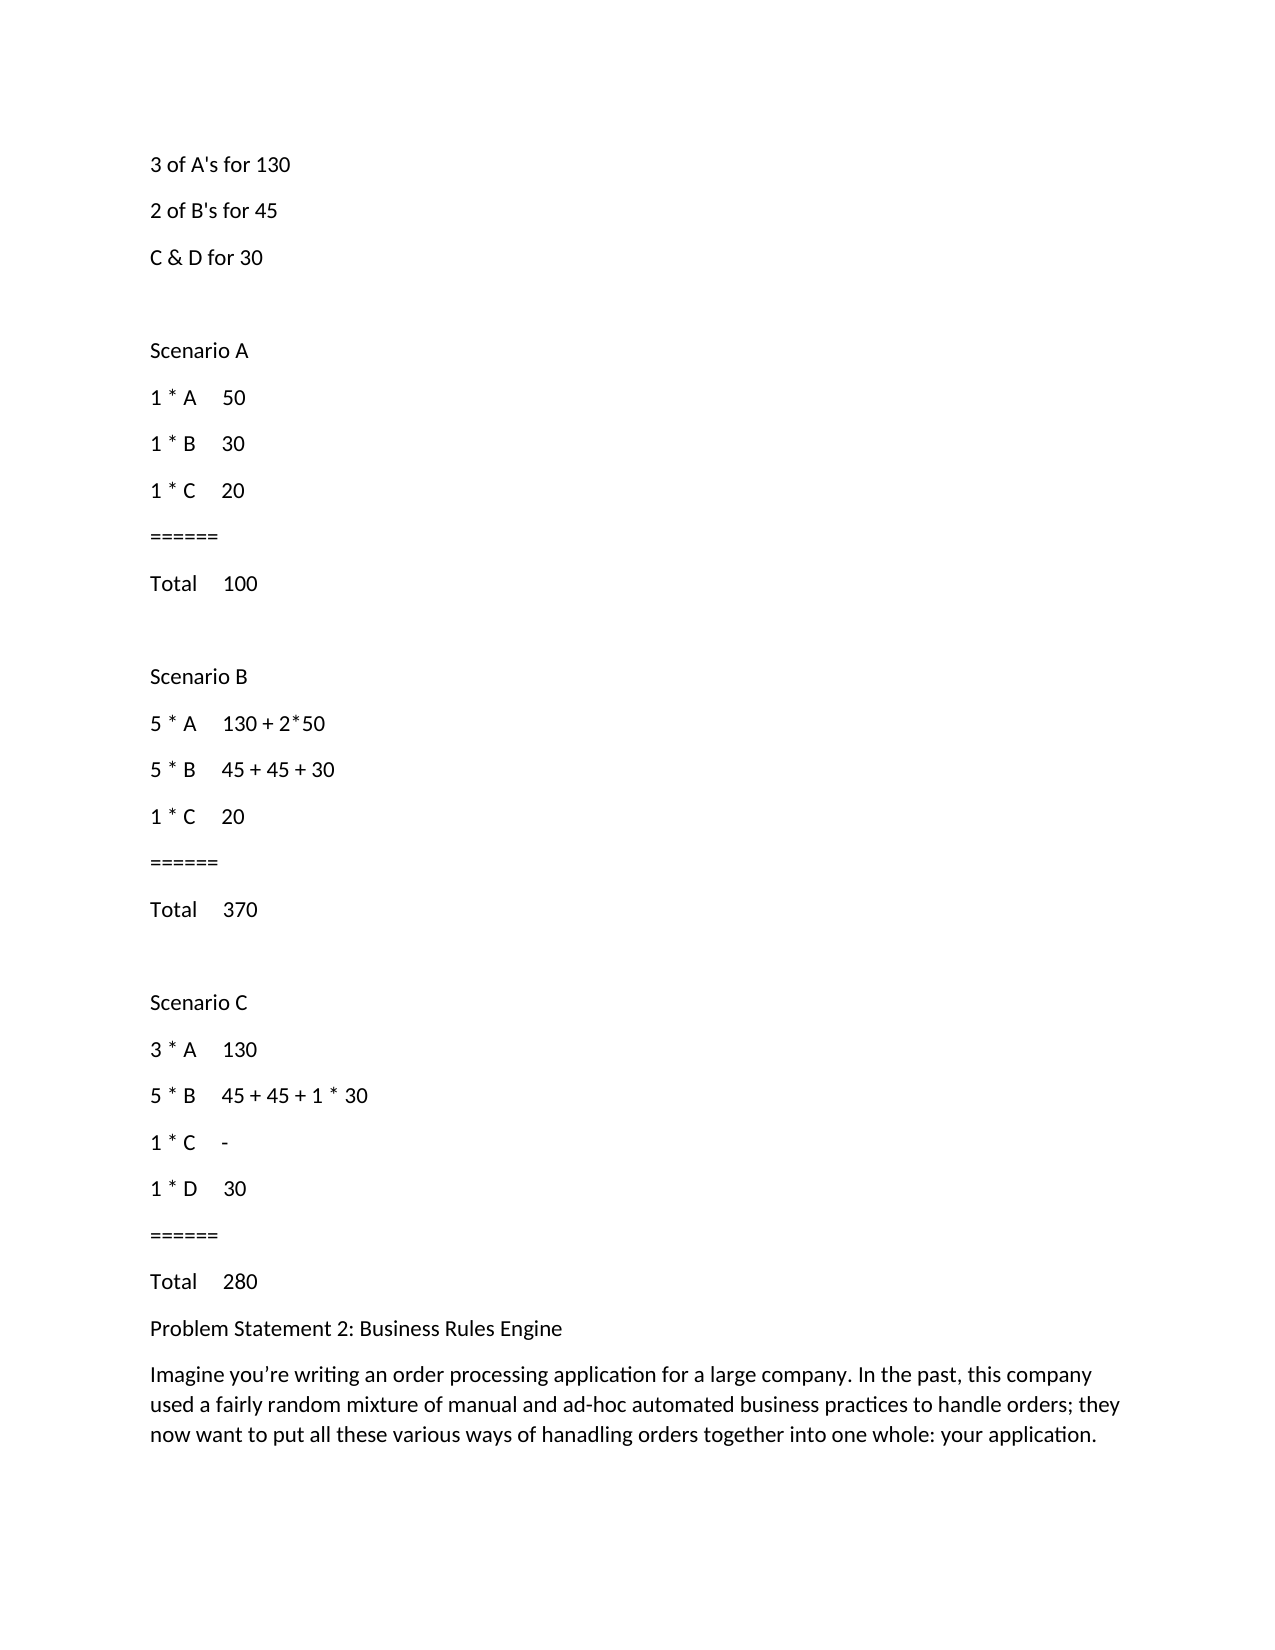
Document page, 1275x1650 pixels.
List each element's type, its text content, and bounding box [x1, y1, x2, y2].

text 1 * B 30 [150, 429, 1125, 457]
text 3 of A's for 130 [150, 150, 1125, 178]
text 1 * D 30 [150, 1174, 1125, 1202]
text 2 of B's for 45 [150, 197, 1125, 224]
text ====== [150, 522, 1125, 551]
text Scenario B [150, 662, 1125, 690]
text Imagine you’re writing an order processing application for a large company. In the past, this company used a fairly random mixture of manual and ad-hoc automated business practices to handle orders; they now want to put all these various ways of hanadling orders together into one whole: your application. [150, 1361, 1125, 1448]
text Total 370 [150, 895, 1125, 923]
text 5 * B 45 + 45 + 1 * 30 [150, 1081, 1125, 1109]
text 1 * A 50 [150, 383, 1125, 411]
text 1 * C 20 [150, 802, 1125, 830]
text 5 * A 130 + 2*50 [150, 709, 1125, 737]
text 3 * A 130 [150, 1035, 1125, 1063]
text Total 280 [150, 1267, 1125, 1296]
text ====== [150, 1221, 1125, 1249]
text Scenario A [150, 336, 1125, 364]
text 1 * C 20 [150, 476, 1125, 504]
text 1 * C - [150, 1128, 1125, 1156]
text ====== [150, 848, 1125, 876]
text 5 * B 45 + 45 + 30 [150, 755, 1125, 783]
text Problem Statement 2: Business Rules Engine [150, 1314, 1125, 1342]
text Total 100 [150, 569, 1125, 597]
text Scenario C [150, 988, 1125, 1016]
text C & D for 30 [150, 243, 1125, 271]
